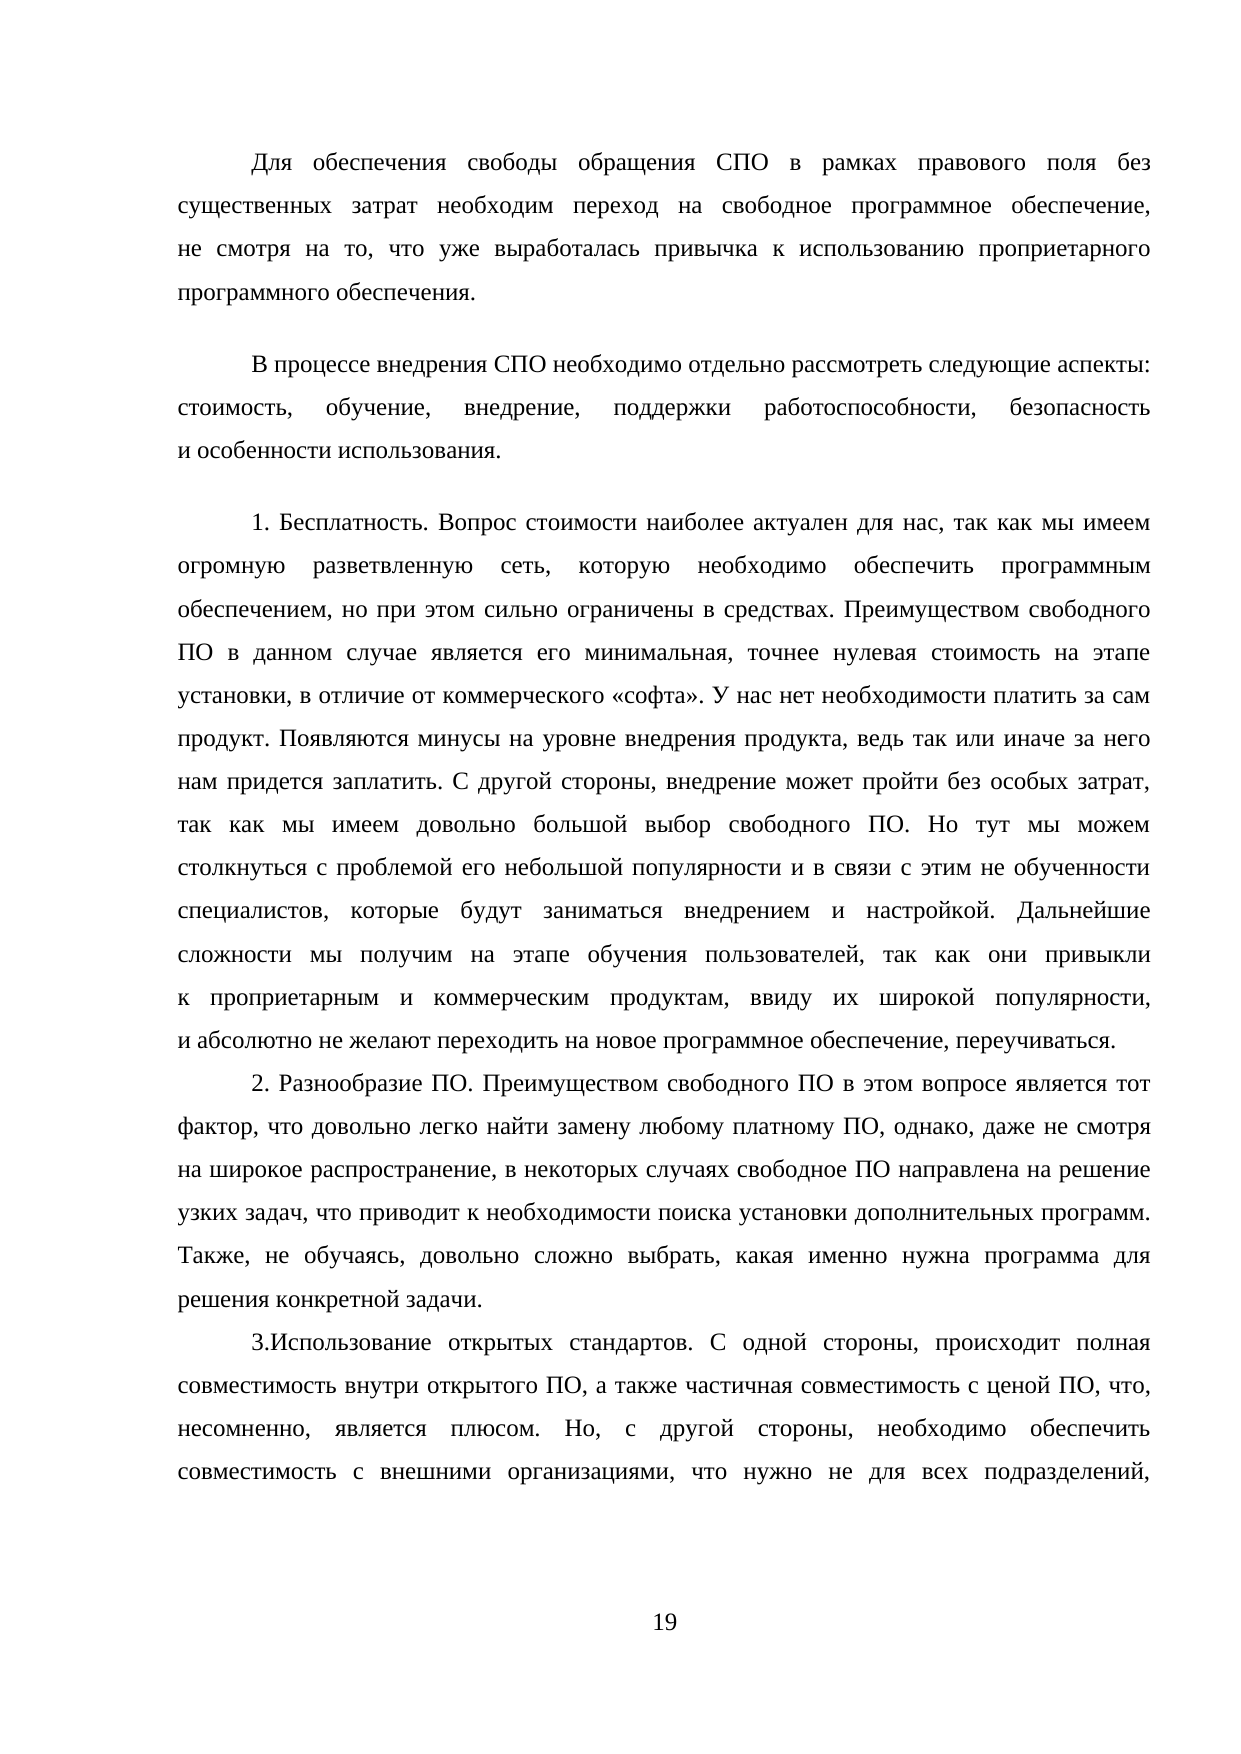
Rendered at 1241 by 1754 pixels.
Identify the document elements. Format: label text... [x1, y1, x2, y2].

text 2. Разнообразие ПО. Преимуществом свободного ПО в этом вопросе является тот фактор, что довольно легко найти замену любому платному ПО, однако, даже не смотря на широкое распространение, в некоторых случаях свободное ПО направлена на решение узких задач, что приводит к необходимости поиска установки дополнительных программ. Также, не обучаясь, довольно сложно выбрать, какая именно нужна программа для решения конкретной задачи. [177, 1068, 1152, 1312]
text В процессе внедрения СПО необходимо отдельно рассмотреть следующие аспекты: стоимость, обучение, внедрение, поддержки работоспособности, безопасность и особенности использования. [177, 349, 1152, 464]
text Для обеспечения свободы обращения СПО в рамках правового поля без существенных затрат необходим переход на свободное программное обеспечение, не смотря на то, что уже выработалась привычка к использованию проприетарного программного обеспечения. [177, 147, 1152, 305]
text 1. Бесплатность. Вопрос стоимости наиболее актуален для нас, так как мы имеем огромную разветвленную сеть, которую необходимо обеспечить программным обеспечением, но при этом сильно ограничены в средствах. Преимуществом свободного ПО в данном случае является его минимальная, точнее нулевая стоимость на этапе установки, в отличие от коммерческого «софта». У нас нет необходимости платить за сам продукт. Появляются минусы на уровне внедрения продукта, ведь так или иначе за него нам придется заплатить. С другой стороны, внедрение может пройти без особых затрат, так как мы имеем довольно большой выбор свободного ПО. Но тут мы можем столкнуться с проблемой его небольшой популярности и в связи с этим не обученности специалистов, которые будут заниматься внедрением и настройкой. Дальнейшие сложности мы получим на этапе обучения пользователей, так как они привыкли к проприетарным и коммерческим продуктам, ввиду их широкой популярности, и абсолютно не желают переходить на новое программное обеспечение, переучиваться. [177, 507, 1152, 1054]
text 3.Использование открытых стандартов. С одной стороны, происходит полная совместимость внутри открытого ПО, а также частичная совместимость с ценой ПО, что, несомненно, является плюсом. Но, с другой стороны, необходимо обеспечить совместимость с внешними организациями, что нужно не для всех подразделений, [177, 1327, 1152, 1528]
